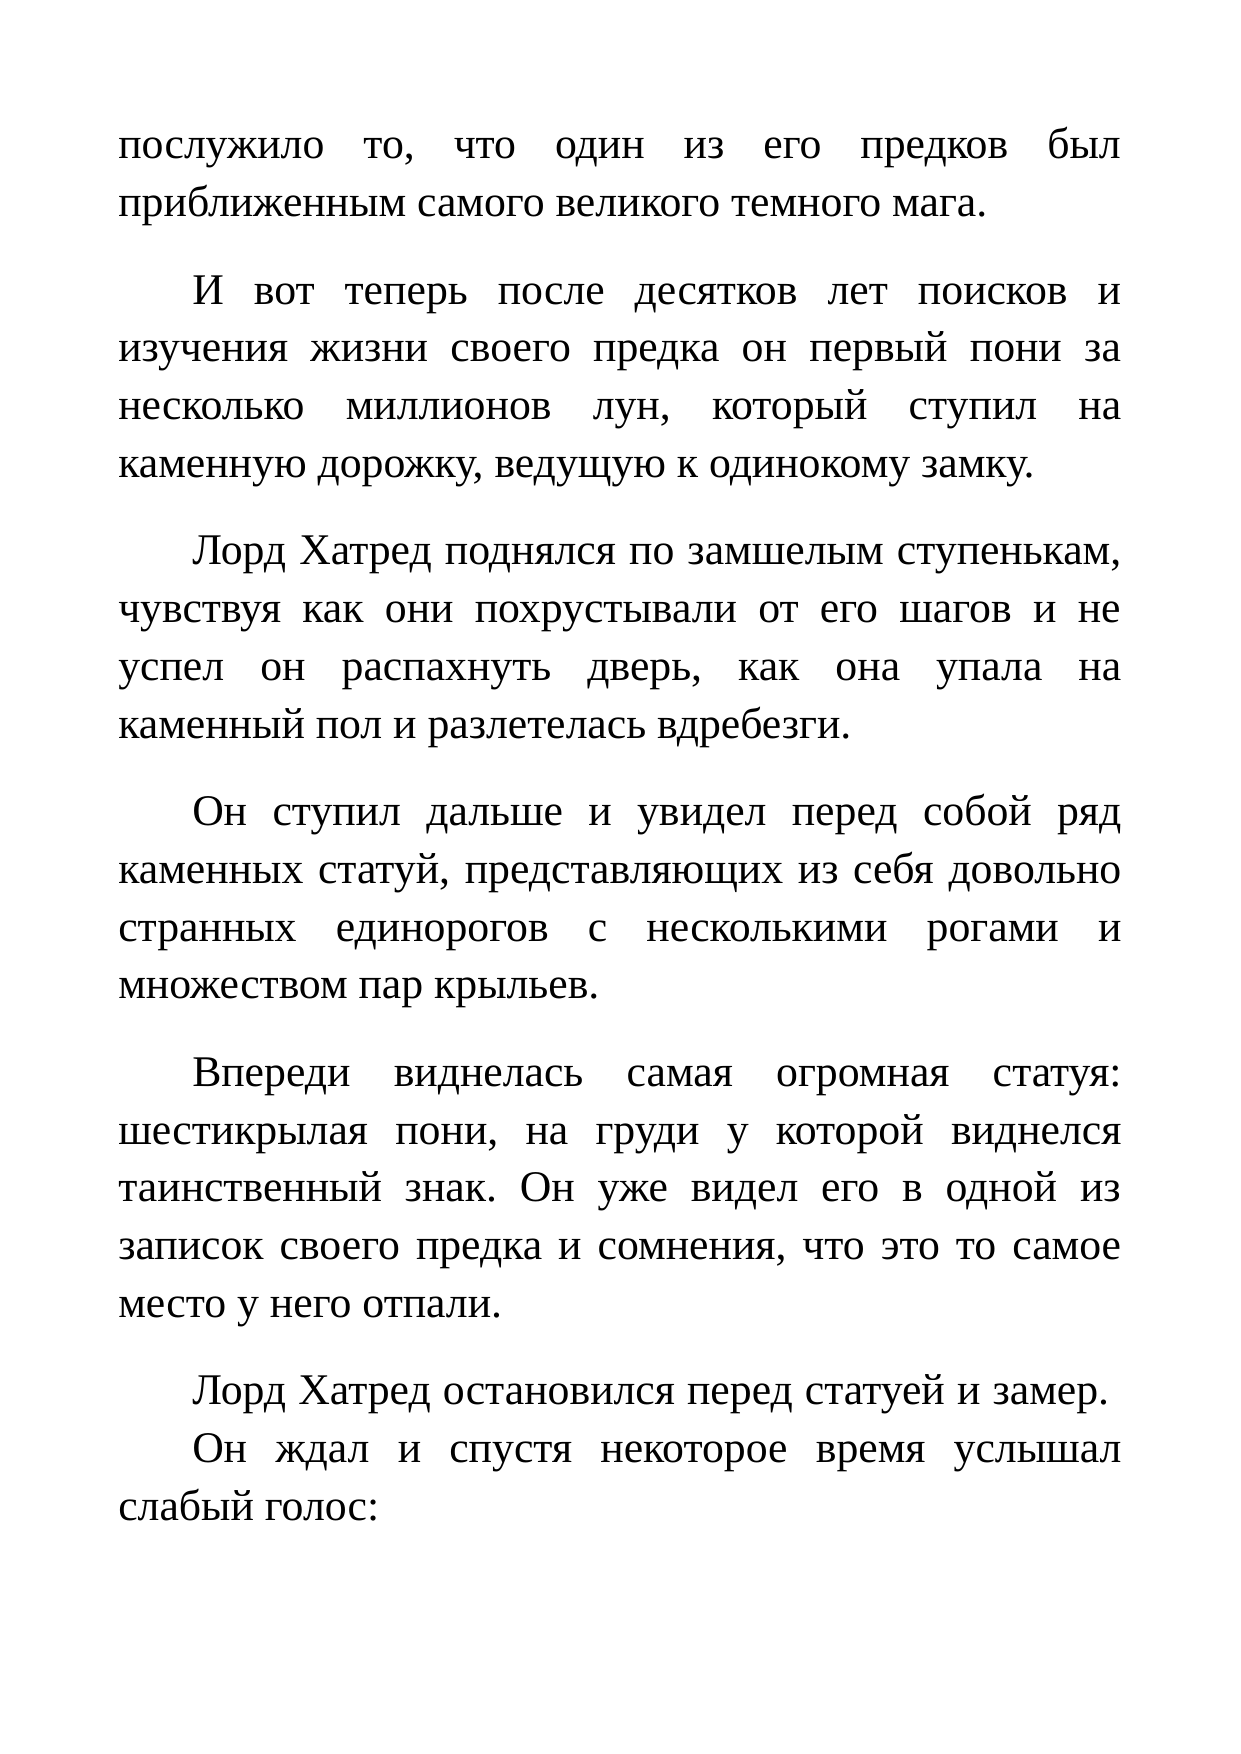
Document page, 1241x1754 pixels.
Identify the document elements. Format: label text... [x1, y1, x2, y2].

text Лорд Хатред поднялся по замшелым ступенькам, чувствуя как они похрустывали от его шагов и не успел он распахнуть дверь, как она упала на каменный пол и разлетелась вдребезги. [118, 524, 1122, 748]
text И вот теперь после десятков лет поисков и изучения жизни своего предка он первый пони за несколько миллионов лун, который ступил на каменную дорожку, ведущую к одинокому замку. [118, 263, 1122, 487]
text Лорд Хатред остановился перед статуей и замер. Он ждал и спустя некоторое время услышал слабый голос: [118, 1364, 1122, 1530]
text Он ступил дальше и увидел перед собой ряд каменных статуй, представляющих из себя довольно странных единорогов с несколькими рогами и множеством пар крыльев. [118, 785, 1122, 1008]
text послужило то, что один из его предков был приближенным самого великого темного мага. [118, 118, 1122, 226]
text Впереди виднелась самая огромная статуя: шестикрылая пони, на груди у которой виднелся таинственный знак. Он уже видел его в одной из записок своего предка и сомнения, что это то самое место у него отпали. [118, 1045, 1122, 1327]
